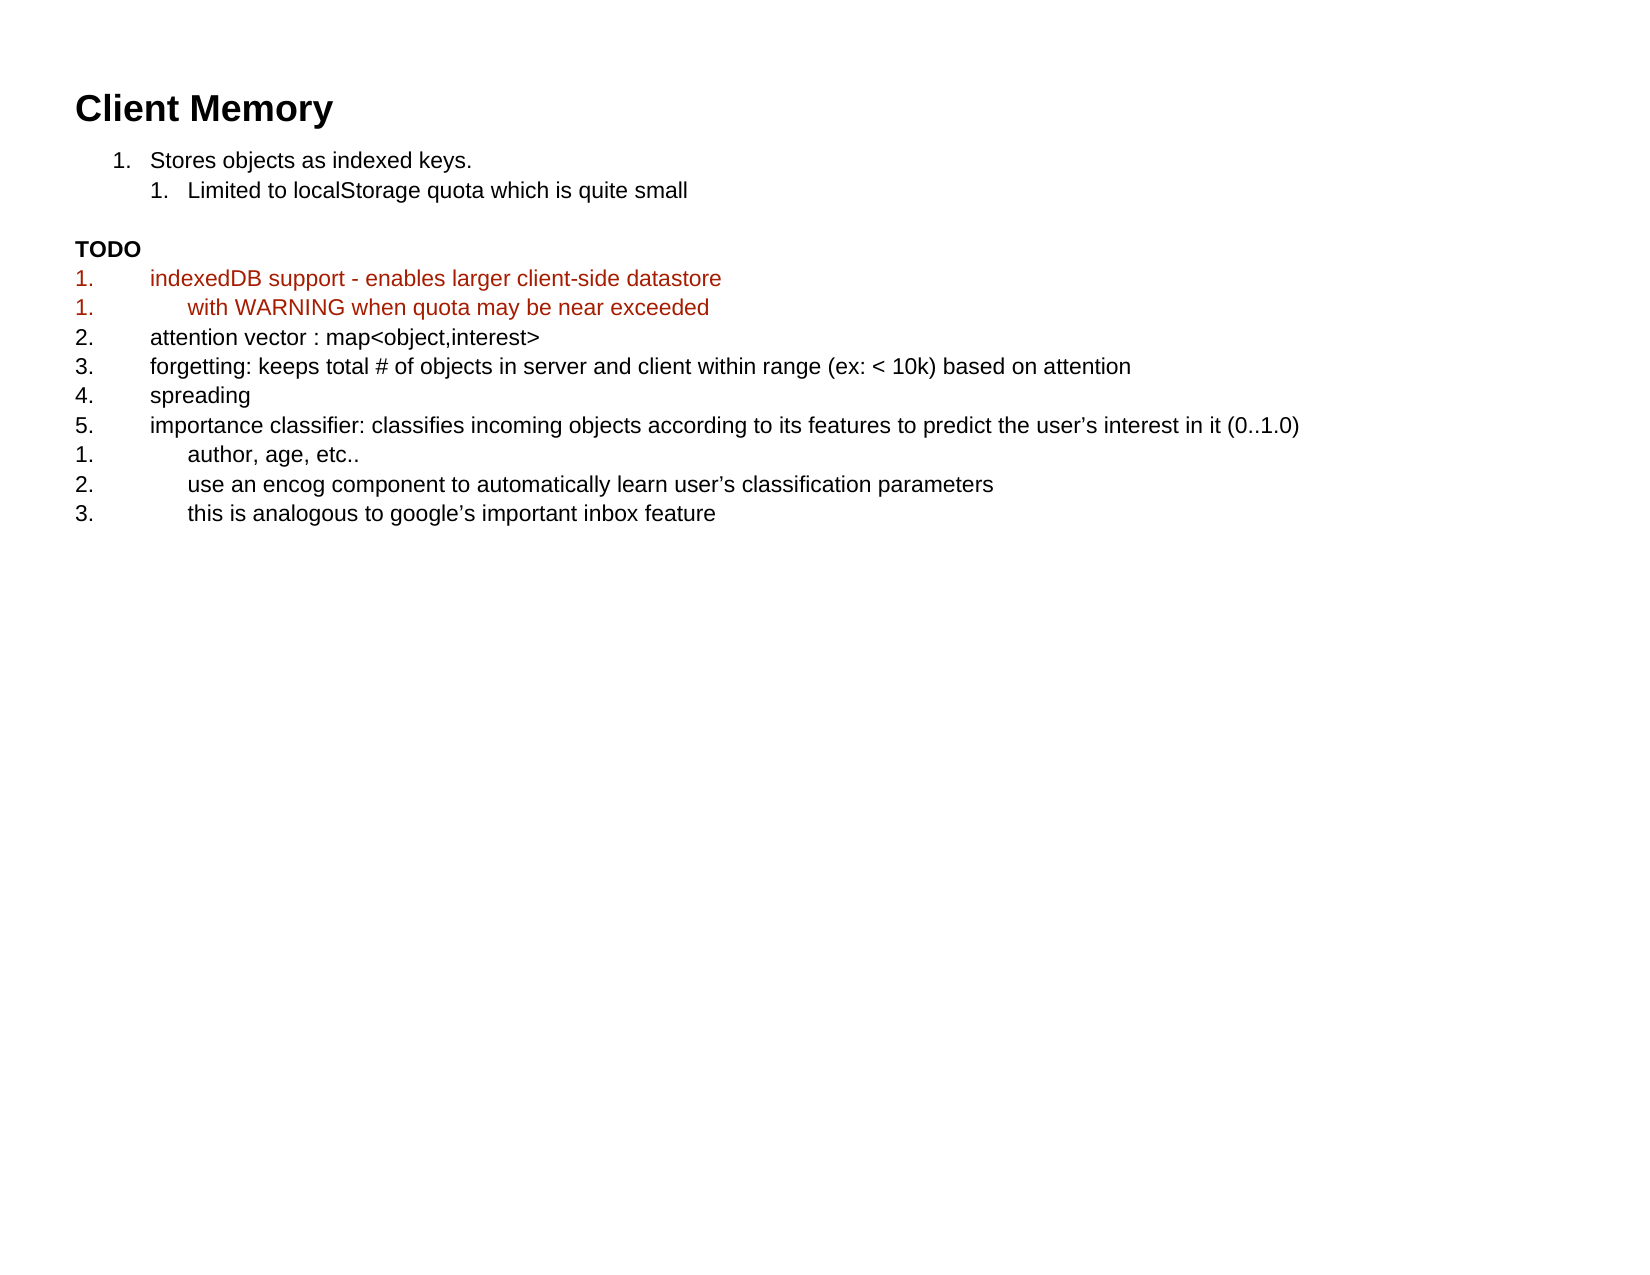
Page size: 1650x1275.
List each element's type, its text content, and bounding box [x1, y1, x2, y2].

list spreading [75, 383, 1312, 409]
list use an encog component to automatically learn user’s classification parameters [75, 471, 1312, 497]
list Limited to localStorage quota which is quite small [150, 177, 1462, 203]
list Stores objects as indexed keys. [112, 148, 1462, 174]
list with WARNING when quota may be near exceeded [75, 295, 1312, 321]
list indexedDB support - enables larger client-side datastore [75, 266, 1312, 291]
list attention vector : map<object,interest> [75, 324, 1312, 350]
subtitle Client Memory [75, 87, 1312, 129]
list importance classifier: classifies incoming objects according to its features to predict the user’s interest in it (0..1.0) [75, 412, 1312, 438]
text TODO [75, 236, 1462, 262]
list forgetting: keeps total # of objects in server and client within range (ex: < 10k) based on attention [75, 354, 1312, 379]
list this is analogous to google’s important inbox feature [75, 501, 1312, 526]
list author, age, etc.. [75, 442, 1312, 467]
